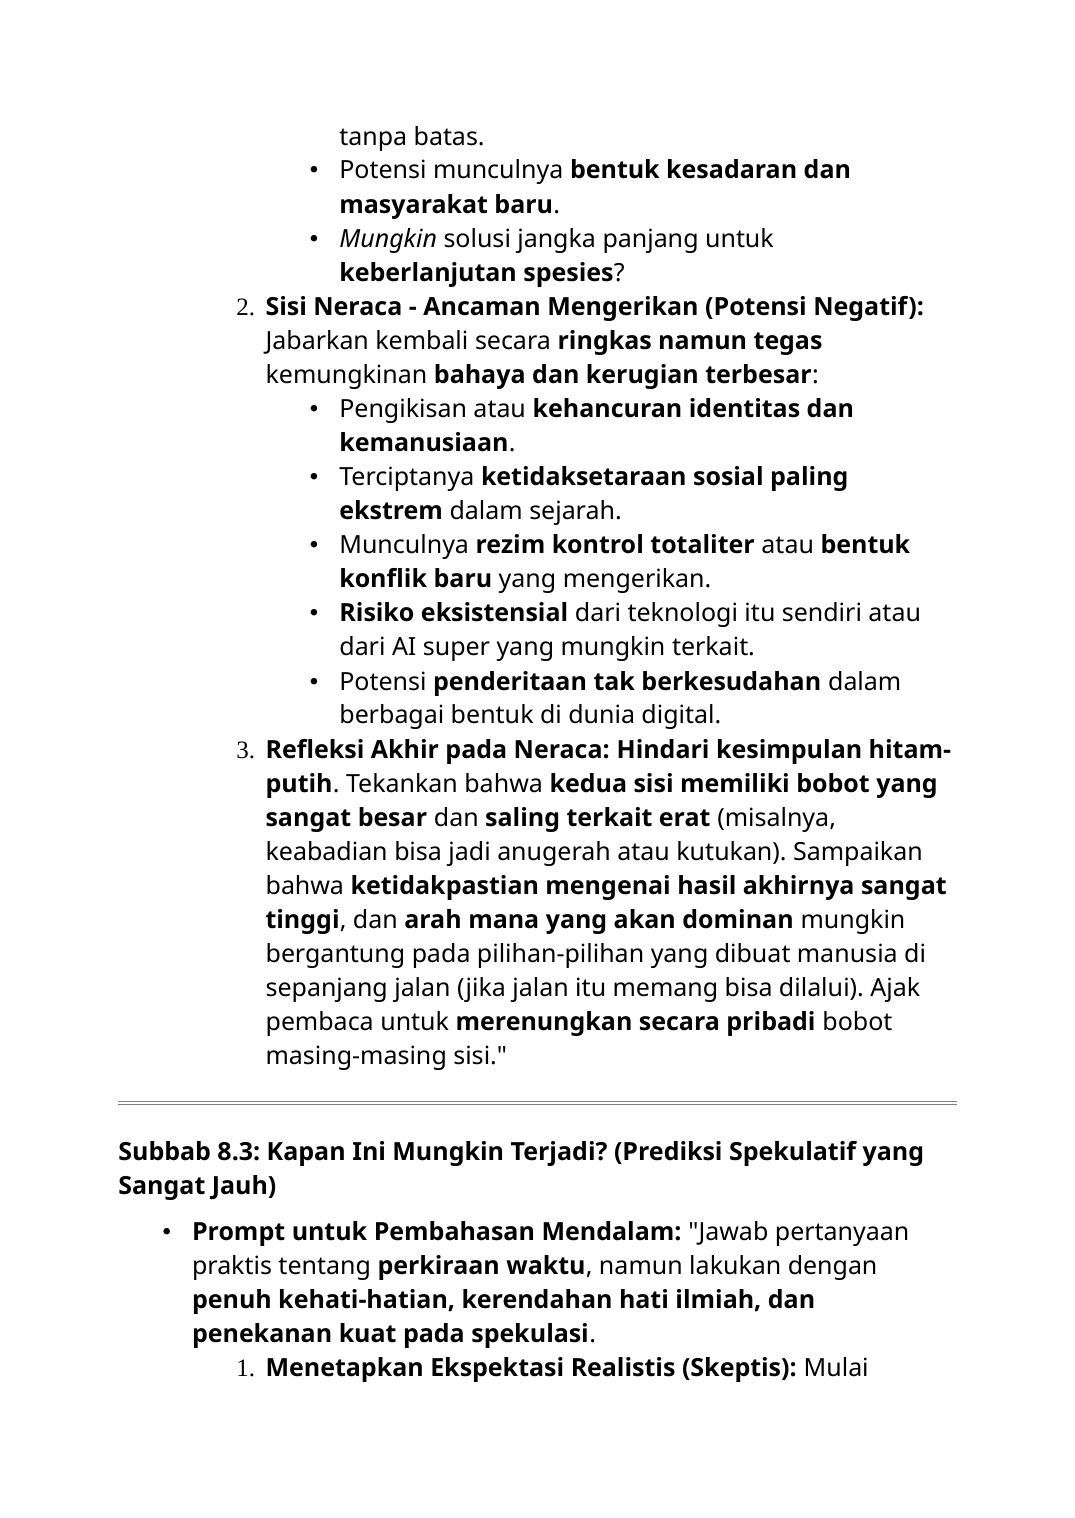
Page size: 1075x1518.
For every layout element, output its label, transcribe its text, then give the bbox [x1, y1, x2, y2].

list Menetapkan Ekspektasi Realistis (Skeptis): Mulai [236, 1350, 957, 1384]
text Subbab 8.3: Kapan Ini Mungkin Terjadi? (Prediksi Spekulatif yang Sangat Jauh) [118, 1133, 957, 1201]
list tanpa batas. [309, 118, 957, 152]
list Risiko eksistensial dari teknologi itu sendiri atau dari AI super yang mungkin terkait. [309, 595, 957, 663]
list Munculnya rezim kontrol totaliter atau bentuk konflik baru yang mengerikan. [309, 527, 957, 595]
list Pengikisan atau kehancuran identitas dan kemanusiaan. [309, 391, 957, 459]
list Mungkin solusi jangka panjang untuk keberlanjutan spesies? [309, 220, 957, 288]
list Refleksi Akhir pada Neraca: Hindari kesimpulan hitam-putih. Tekankan bahwa kedua sisi memiliki bobot yang sangat besar dan saling terkait erat (misalnya, keabadian bisa jadi anugerah atau kutukan). Sampaikan bahwa ketidakpastian mengenai hasil akhirnya sangat tinggi, dan arah mana yang akan dominan mungkin bergantung pada pilihan-pilihan yang dibuat manusia di sepanjang jalan (jika jalan itu memang bisa dilalui). Ajak pembaca untuk merenungkan secara pribadi bobot masing-masing sisi." [236, 731, 957, 1072]
list Prompt untuk Pembahasan Mendalam: "Jawab pertanyaan praktis tentang perkiraan waktu, namun lakukan dengan penuh kehati-hatian, kerendahan hati ilmiah, dan penekanan kuat pada spekulasi. [162, 1214, 957, 1350]
list Terciptanya ketidaksetaraan sosial paling ekstrem dalam sejarah. [309, 459, 957, 527]
list Potensi penderitaan tak berkesudahan dalam berbagai bentuk di dunia digital. [309, 663, 957, 731]
list Potensi munculnya bentuk kesadaran dan masyarakat baru. [309, 152, 957, 220]
list Sisi Neraca - Ancaman Mengerikan (Potensi Negatif): Jabarkan kembali secara ringkas namun tegas kemungkinan bahaya dan kerugian terbesar: [236, 288, 957, 391]
